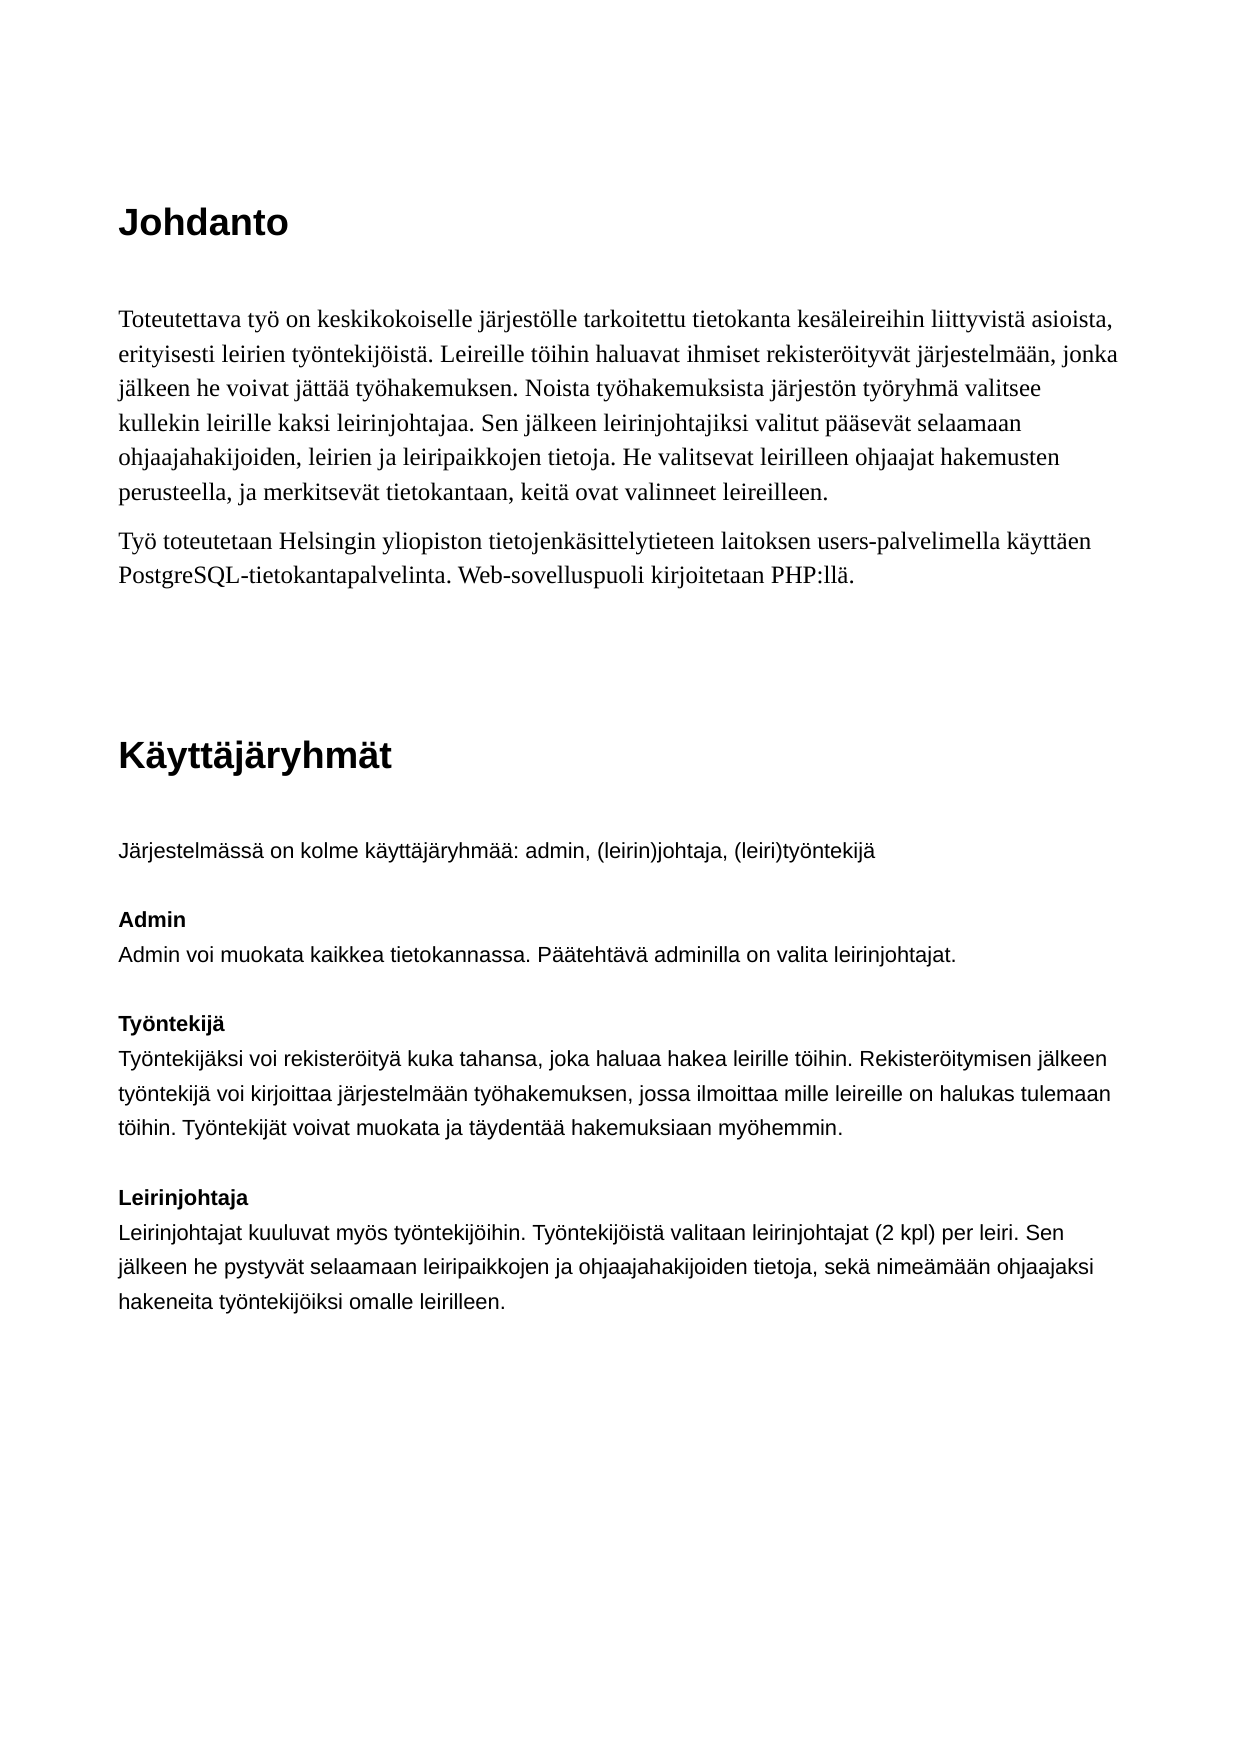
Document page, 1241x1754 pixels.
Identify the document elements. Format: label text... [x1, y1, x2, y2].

text Työntekijä [118, 1011, 1122, 1036]
text Admin [118, 907, 1122, 932]
subtitle Käyttäjäryhmät [118, 733, 1122, 776]
text Järjestelmässä on kolme käyttäjäryhmää: admin, (leirin)johtaja, (leiri)työntekijä [118, 838, 1122, 863]
text Toteutettava työ on keskikokoiselle järjestölle tarkoitettu tietokanta kesäleireihin liittyvistä asioista, erityisesti leirien työntekijöistä. Leireille töihin haluavat ihmiset rekisteröityvät järjestelmään, jonka jälkeen he voivat jättää työhakemuksen. Noista työhakemuksista järjestön työryhmä valitsee kullekin leirille kaksi leirinjohtajaa. Sen jälkeen leirinjohtajiksi valitut pääsevät selaamaan ohjaajahakijoiden, leirien ja leiripaikkojen tietoja. He valitsevat leirilleen ohjaajat hakemusten perusteella, ja merkitsevät tietokantaan, keitä ovat valinneet leireilleen. [118, 304, 1122, 506]
text Leirinjohtaja [118, 1185, 1122, 1210]
text Leirinjohtajat kuuluvat myös työntekijöihin. Työntekijöistä valitaan leirinjohtajat (2 kpl) per leiri. Sen jälkeen he pystyvät selaamaan leiripaikkojen ja ohjaajahakijoiden tietoja, sekä nimeämään ohjaajaksi hakeneita työntekijöiksi omalle leirilleen. [118, 1219, 1122, 1314]
subtitle Johdanto [118, 199, 1122, 243]
text Työ toteutetaan Helsingin yliopiston tietojenkäsittelytieteen laitoksen users-palvelimella käyttäen PostgreSQL-tietokantapalvelinta. Web-sovelluspuoli kirjoitetaan PHP:llä. [118, 526, 1122, 589]
text Työntekijäksi voi rekisteröityä kuka tahansa, joka haluaa hakea leirille töihin. Rekisteröitymisen jälkeen työntekijä voi kirjoittaa järjestelmään työhakemuksen, jossa ilmoittaa mille leireille on halukas tulemaan töihin. Työntekijät voivat muokata ja täydentää hakemuksiaan myöhemmin. [118, 1046, 1122, 1141]
text Admin voi muokata kaikkea tietokannassa. Päätehtävä adminilla on valita leirinjohtajat. [118, 942, 1122, 967]
